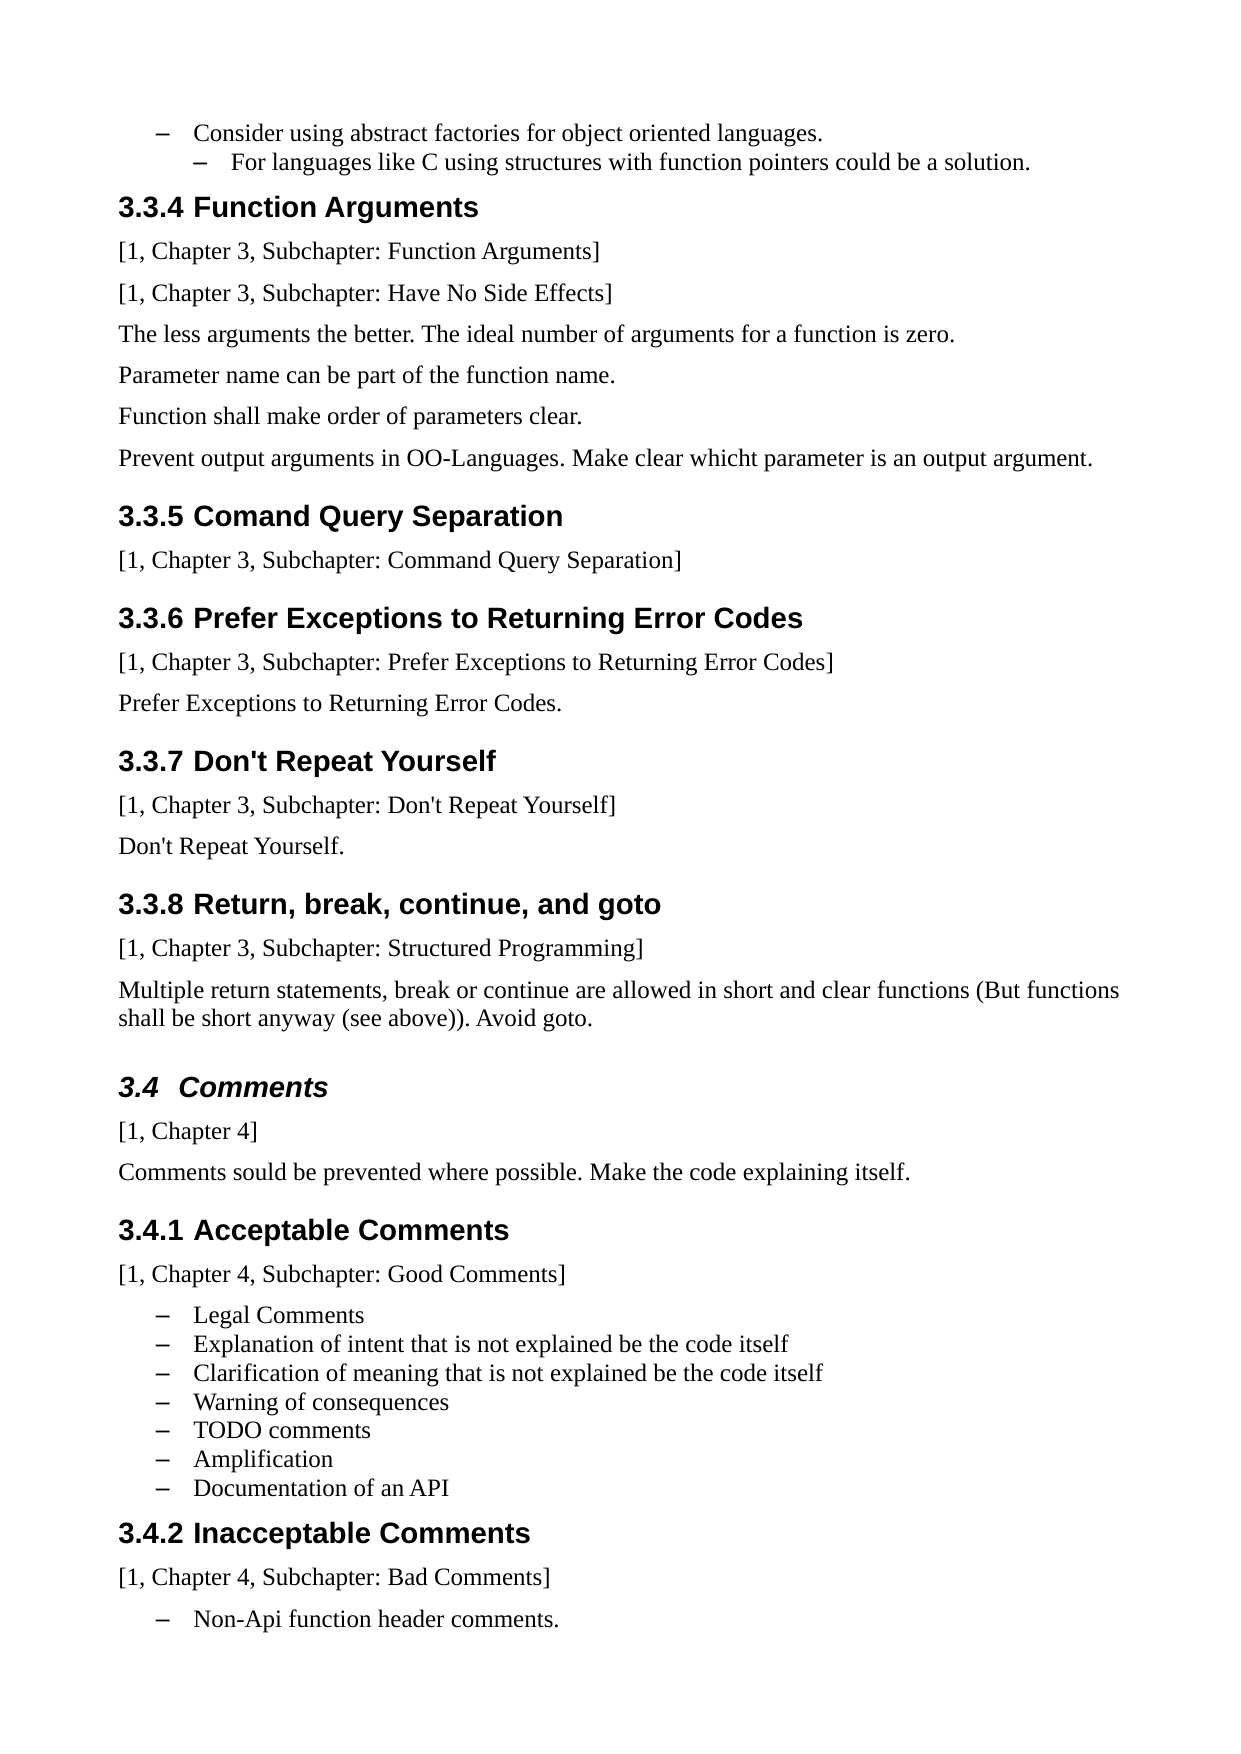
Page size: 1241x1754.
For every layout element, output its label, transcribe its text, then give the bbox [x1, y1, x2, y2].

text The less arguments the better. The ideal number of arguments for a function is zero. [118, 319, 1122, 348]
text [1, Chapter 4] [118, 1116, 1122, 1144]
text Prevent output arguments in OO-Languages. Make clear whicht parameter is an output argument. [118, 443, 1122, 471]
text [1, Chapter 3, Subchapter: Don't Repeat Yourself] [118, 790, 1122, 819]
subtitle Prefer Exceptions to Returning Error Codes [118, 601, 1122, 634]
text Function shall make order of parameters clear. [118, 401, 1122, 430]
list TODO comments [156, 1415, 1122, 1444]
list For languages like C using structures with function pointers could be a solution. [193, 147, 1122, 176]
list Non-Api function header comments. [156, 1604, 1122, 1632]
subtitle Function Arguments [118, 190, 1122, 224]
list Documentation of an API [156, 1473, 1122, 1502]
subtitle Comand Query Separation [118, 498, 1122, 532]
subtitle Acceptable Comments [118, 1213, 1122, 1247]
list Explanation of intent that is not explained be the code itself [156, 1329, 1122, 1358]
text Parameter name can be part of the function name. [118, 360, 1122, 389]
text [1, Chapter 3, Subchapter: Structured Programming] [118, 933, 1122, 962]
text [1, Chapter 4, Subchapter: Good Comments] [118, 1259, 1122, 1288]
subtitle Inacceptable Comments [118, 1516, 1122, 1550]
list Clarification of meaning that is not explained be the code itself [156, 1358, 1122, 1387]
text [1, Chapter 3, Subchapter: Prefer Exceptions to Returning Error Codes] [118, 647, 1122, 676]
list Legal Comments [156, 1300, 1122, 1329]
list Amplification [156, 1444, 1122, 1473]
text [1, Chapter 3, Subchapter: Function Arguments] [118, 236, 1122, 265]
text [1, Chapter 3, Subchapter: Command Query Separation] [118, 545, 1122, 573]
text Don't Repeat Yourself. [118, 831, 1122, 860]
subtitle Don't Repeat Yourself [118, 744, 1122, 778]
subtitle Return, break, continue, and goto [118, 887, 1122, 921]
text Prefer Exceptions to Returning Error Codes. [118, 688, 1122, 717]
text Comments sould be prevented where possible. Make the code explaining itself. [118, 1157, 1122, 1186]
subtitle Comments [118, 1070, 1122, 1103]
list Consider using abstract factories for object oriented languages. [156, 118, 1122, 147]
text [1, Chapter 4, Subchapter: Bad Comments] [118, 1562, 1122, 1591]
text Multiple return statements, break or continue are allowed in short and clear functions (But functions shall be short anyway (see above)). Avoid goto. [118, 975, 1122, 1032]
text [1, Chapter 3, Subchapter: Have No Side Effects] [118, 278, 1122, 306]
list Warning of consequences [156, 1387, 1122, 1415]
